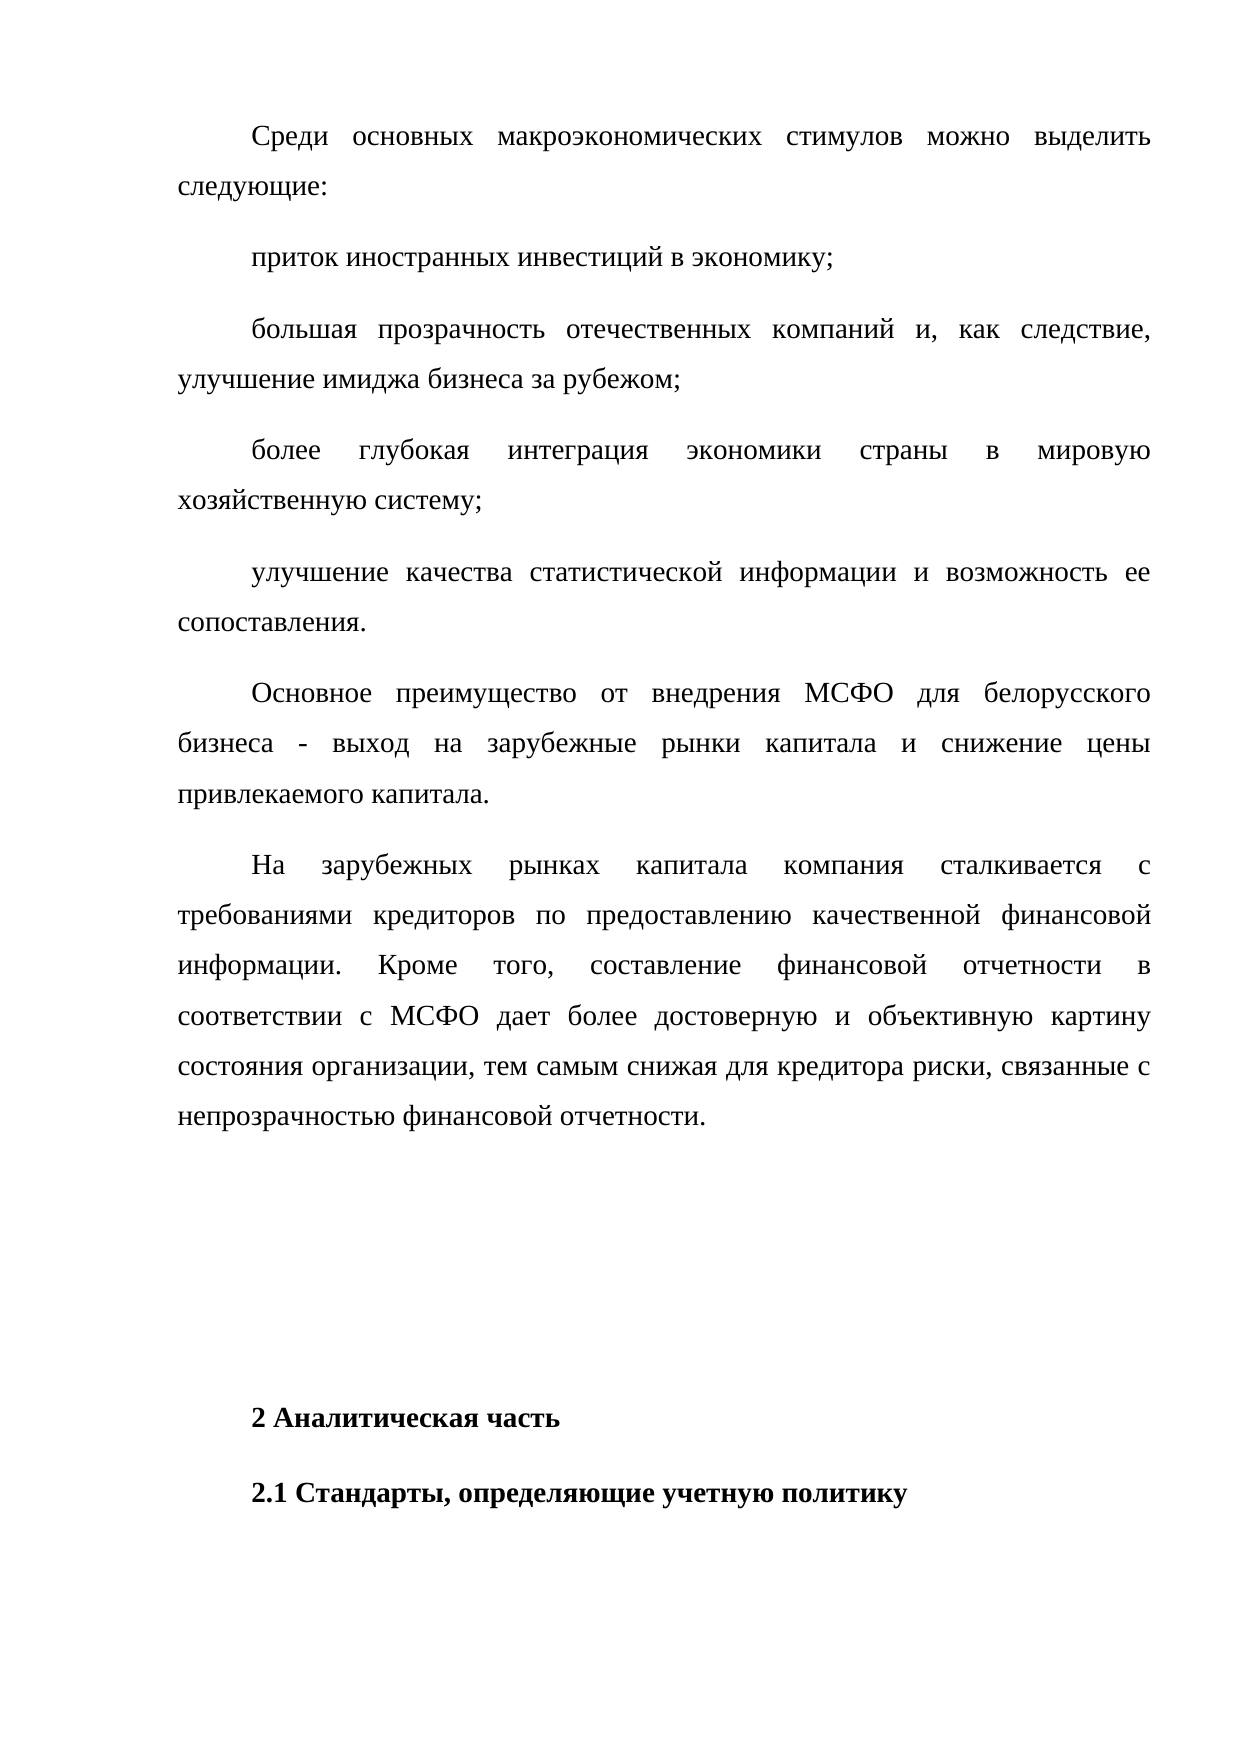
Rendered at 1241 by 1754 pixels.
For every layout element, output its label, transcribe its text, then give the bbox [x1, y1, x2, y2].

text 2 Аналитическая часть [177, 1400, 1152, 1434]
text Основное преимущество от внедрения МСФО для белорусского бизнеса - выход на зарубежные рынки капитала и снижение цены привлекаемого капитала. [177, 675, 1152, 809]
text Среди основных макроэкономических стимулов можно выделить следующие: [177, 118, 1152, 202]
text На зарубежных рынках капитала компания сталкивается с требованиями кредиторов по предоставлению качественной финансовой информации. Кроме того, составление финансовой отчетности в соответствии с МСФО дает более достоверную и объективную картину состояния организации, тем самым снижая для кредитора риски, связанные с непрозрачностью финансовой отчетности. [177, 847, 1152, 1132]
subtitle 2.1 Стандарты, определяющие учетную политику [177, 1476, 1152, 1509]
text более глубокая интеграция экономики страны в мировую хозяйственную систему; [177, 432, 1152, 516]
text приток иностранных инвестиций в экономику; [177, 239, 1152, 273]
text большая прозрачность отечественных компаний и, как следствие, улучшение имиджа бизнеса за рубежом; [177, 311, 1152, 394]
text улучшение качества статистической информации и возможность ее сопоставления. [177, 554, 1152, 637]
